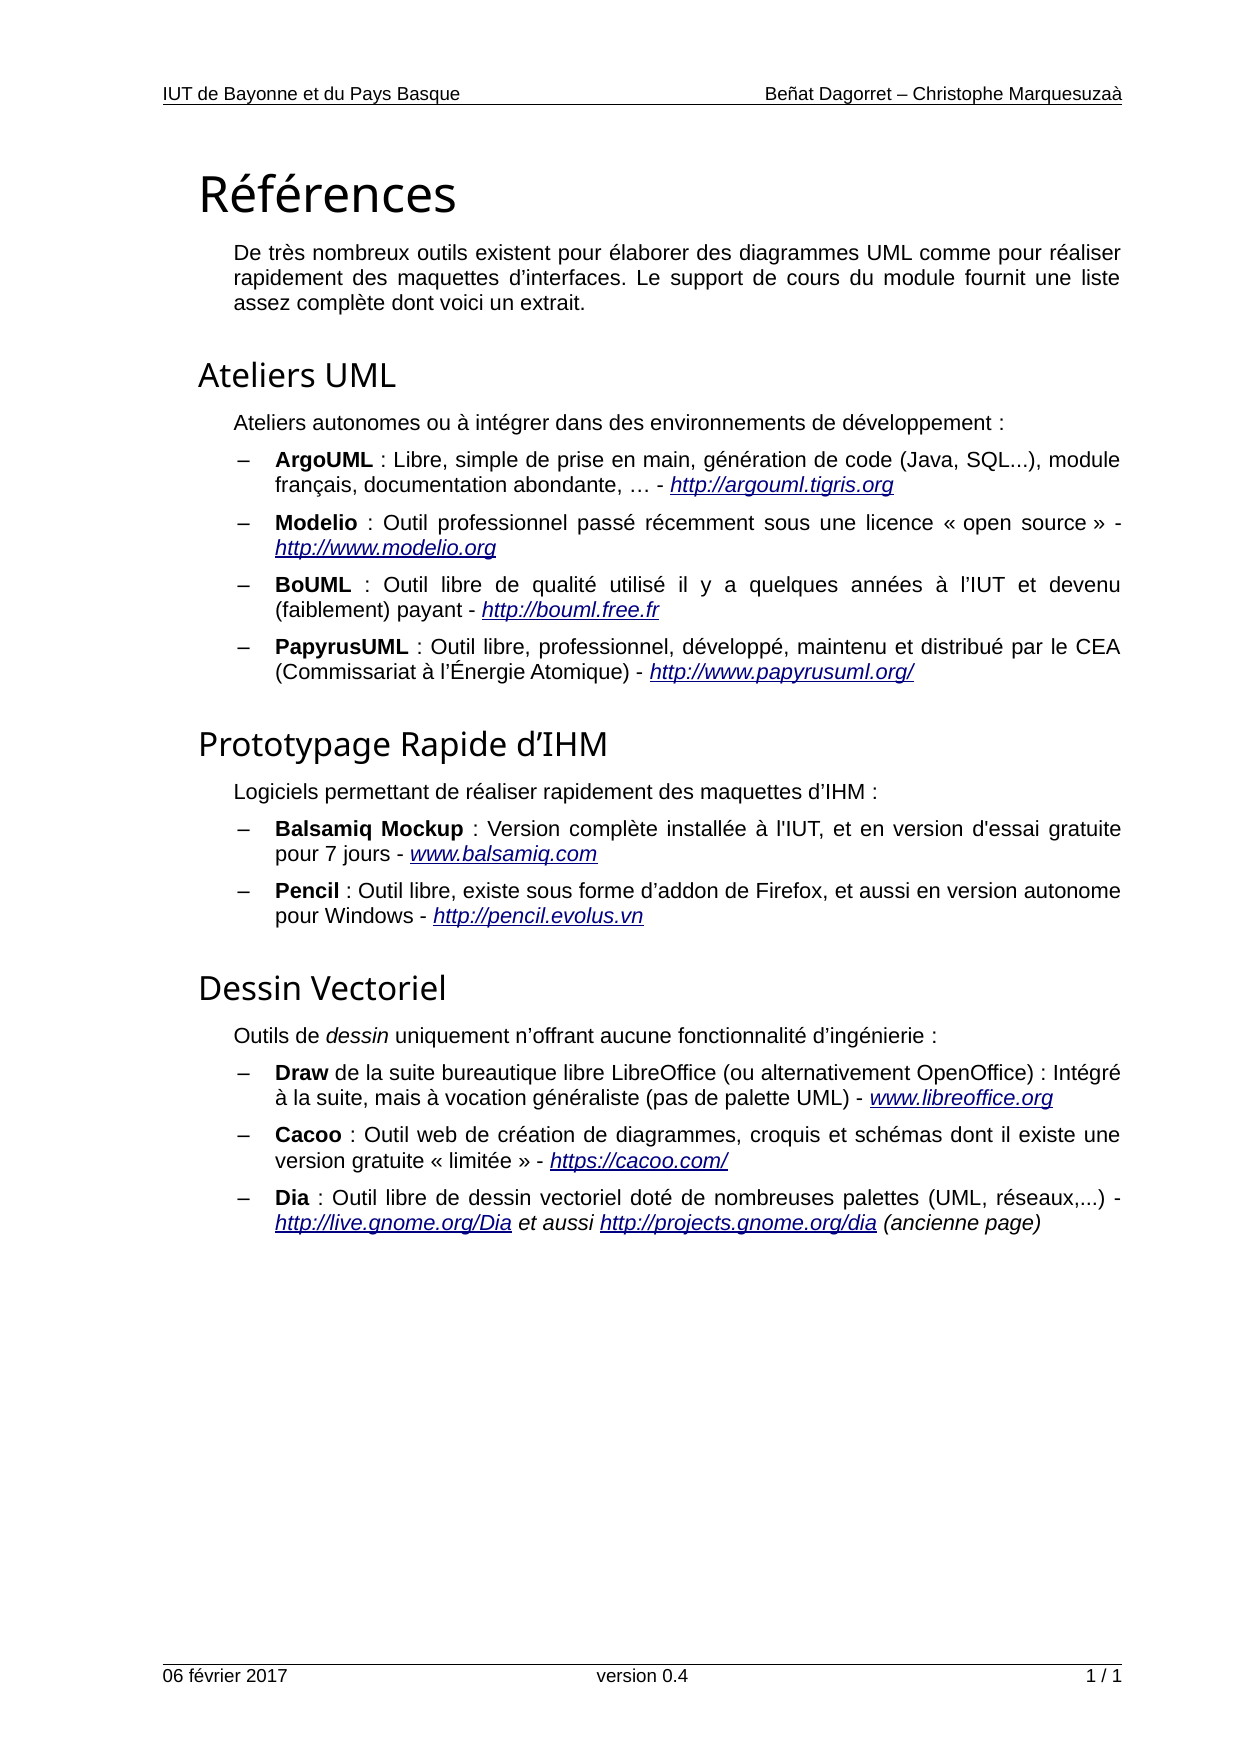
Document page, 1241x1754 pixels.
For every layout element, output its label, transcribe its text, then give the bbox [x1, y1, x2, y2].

list ArgoUML : Libre, simple de prise en main, génération de code (Java, SQL...), module français, documentation abondante, … - http://argouml.tigris.org [237, 447, 1122, 498]
list PapyrusUML : Outil libre, professionnel, développé, maintenu et distribué par le CEA (Commissariat à l’Énergie Atomique) - http://www.papyrusuml.org/ [237, 634, 1122, 684]
list Pencil : Outil libre, existe sous forme d’addon de Firefox, et aussi en version autonome pour Windows - http://pencil.evolus.vn [237, 878, 1122, 928]
subtitle Références [198, 159, 1122, 227]
list Draw de la suite bureautique libre LibreOffice (ou alternativement OpenOffice) : Intégré à la suite, mais à vocation généraliste (pas de palette UML) - www.libreoffice.org [237, 1060, 1122, 1111]
list Dia : Outil libre de dessin vectoriel doté de nombreuses palettes (UML, réseaux,...) - http://live.gnome.org/Dia et aussi http://projects.gnome.org/dia (ancienne page) [237, 1184, 1122, 1235]
text Ateliers autonomes ou à intégrer dans des environnements de développement : [233, 410, 1122, 435]
subtitle Ateliers UML [198, 352, 1122, 398]
text Logiciels permettant de réaliser rapidement des maquettes d’IHM : [233, 779, 1122, 804]
text De très nombreux outils existent pour élaborer des diagrammes UML comme pour réaliser rapidement des maquettes d’interfaces. Le support de cours du module fournit une liste assez complète dont voici un extrait. [233, 240, 1122, 316]
text Outils de dessin uniquement n’offrant aucune fonctionnalité d’ingénierie : [233, 1023, 1122, 1048]
subtitle Prototypage Rapide d’IHM [198, 721, 1122, 766]
list Modelio : Outil professionnel passé récemment sous une licence « open source » - http://www.modelio.org [237, 509, 1122, 560]
subtitle Dessin Vectoriel [198, 965, 1122, 1011]
list BoUML : Outil libre de qualité utilisé il y a quelques années à l’IUT et devenu (faiblement) payant - http://bouml.free.fr [237, 572, 1122, 622]
list Balsamiq Mockup : Version complète installée à l'IUT, et en version d'essai gratuite pour 7 jours - www.balsamiq.com [237, 816, 1122, 866]
list Cacoo : Outil web de création de diagrammes, croquis et schémas dont il existe une version gratuite « limitée » - https://cacoo.com/ [237, 1122, 1122, 1173]
